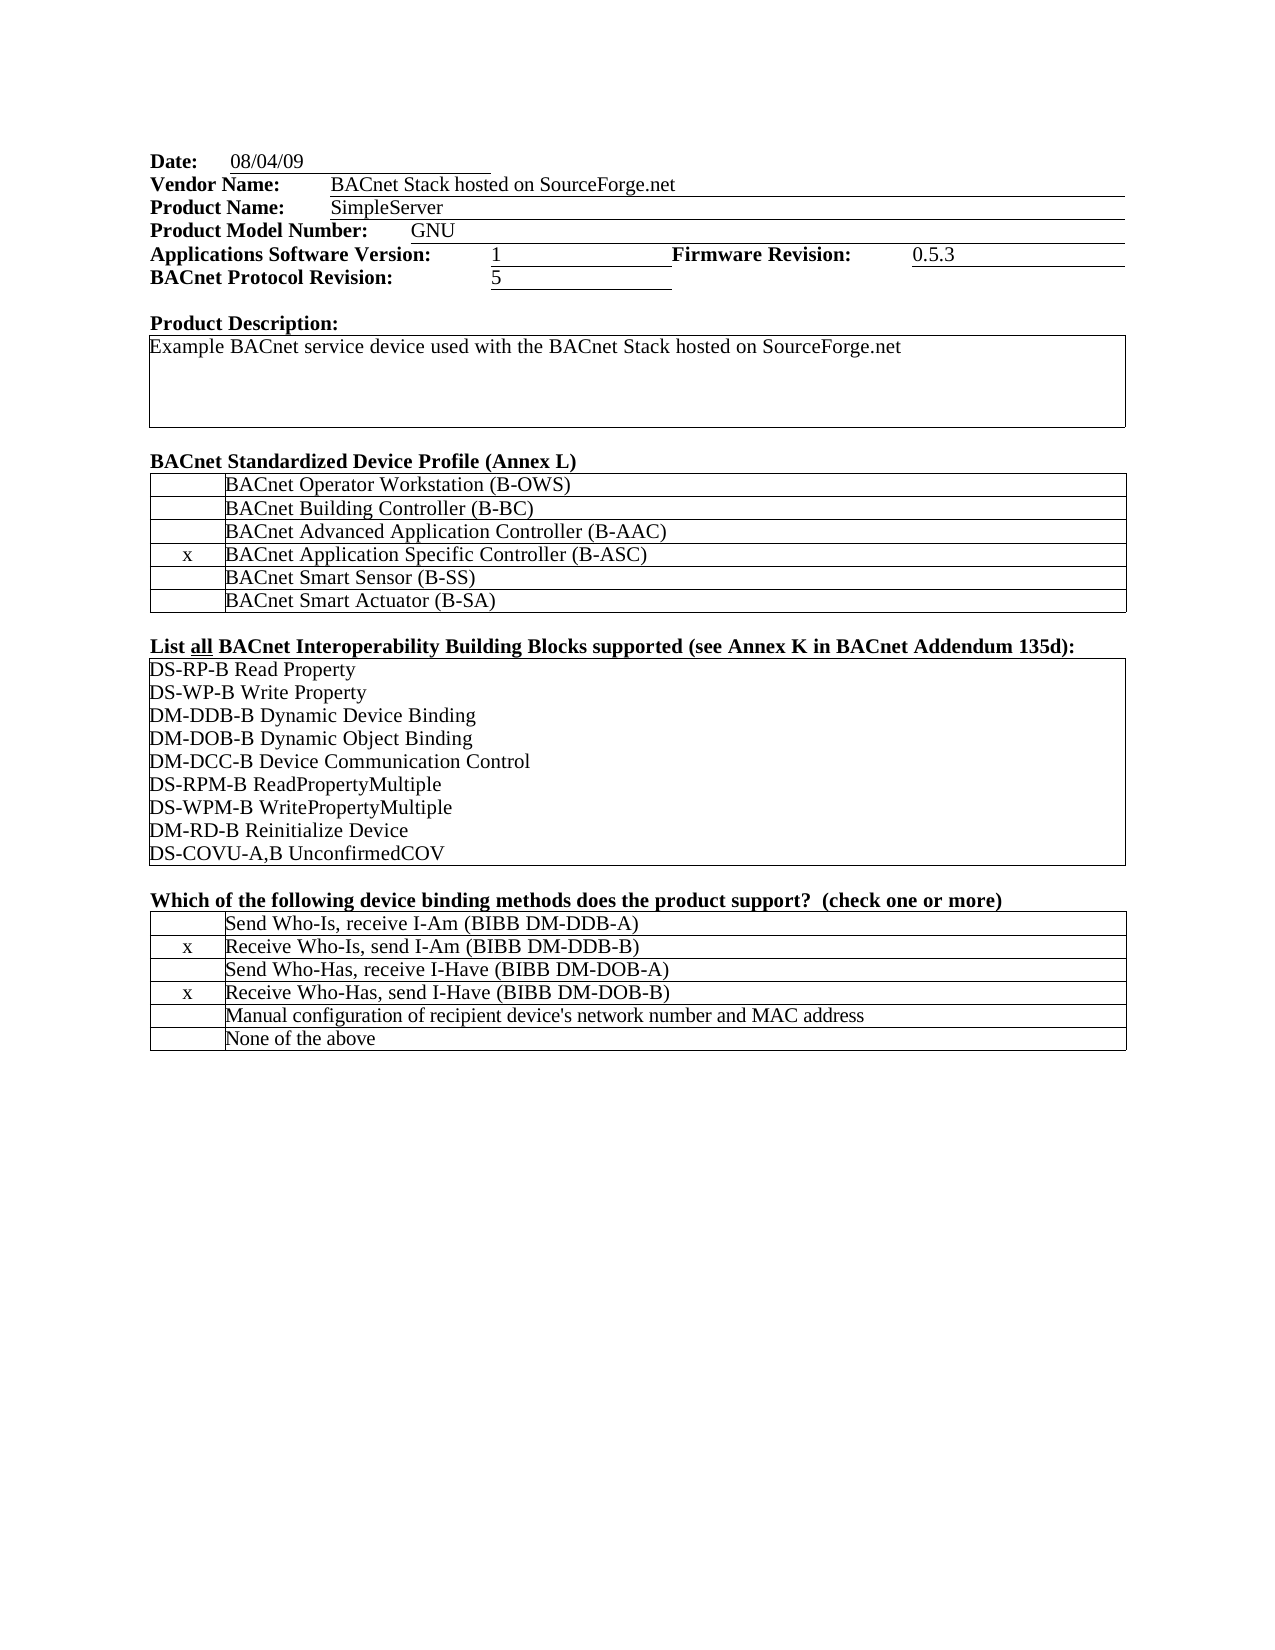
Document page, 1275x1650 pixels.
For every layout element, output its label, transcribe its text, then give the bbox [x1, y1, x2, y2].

table_cell BACnet Smart Actuator (B-SA) [226, 590, 1126, 612]
table_cell BACnet Building Controller (B-BC) [226, 497, 1126, 519]
text Which of the following device binding methods does the product support? (check one or more) [150, 888, 1125, 911]
table_cell Receive Who-Is, send I-Am (BIBB DM-DDB-B) [226, 936, 1126, 958]
table_cell BACnet Protocol Revision: [150, 266, 491, 289]
table_header [151, 474, 225, 496]
table_cell 5 [491, 267, 672, 289]
table_cell x [151, 982, 225, 1004]
table_cell Vendor Name: [150, 173, 330, 196]
table_header [672, 150, 912, 173]
table_cell BACnet Application Specific Controller (B-ASC) [226, 544, 1126, 566]
text Product Description: [150, 312, 1125, 335]
table_cell x [151, 544, 225, 566]
table_header [491, 150, 672, 173]
table_cell SimpleServer [330, 197, 1125, 219]
table_cell BACnet Smart Sensor (B-SS) [226, 567, 1126, 589]
table_cell Applications Software Version: [150, 243, 491, 266]
table_header 08/04/09 [230, 150, 491, 173]
table_cell x [151, 936, 225, 958]
table_cell [912, 267, 1125, 289]
table_header DS-RP-B Read Property DS-WP-B Write Property DM-DDB-B Dynamic Device Binding DM-DOB-B Dynamic Object Binding DM-DCC-B Device Communication Control DS-RPM-B ReadPropertyMultiple DS-WPM-B WritePropertyMultiple DM-RD-B Reinitialize Device DS-COVU-A,B UnconfirmedCOV [150, 659, 1125, 865]
table_cell None of the above [226, 1028, 1126, 1050]
table_cell [151, 1005, 225, 1027]
table_cell Product Name: [150, 196, 330, 219]
table_header [151, 912, 225, 934]
table_header Example BACnet service device used with the BACnet Stack hosted on SourceForge.net [150, 336, 1125, 427]
table_cell 1 [491, 244, 672, 266]
table_cell Product Model Number: [150, 219, 411, 242]
text BACnet Standardized Device Profile (Annex L) [150, 450, 1125, 473]
table_cell GNU [411, 220, 1125, 242]
table_cell [151, 1028, 225, 1050]
text List all BACnet Interoperability Building Blocks supported (see Annex K in BACnet Addendum 135d): [150, 635, 1125, 658]
table_cell [151, 520, 225, 542]
table_header [912, 150, 1125, 173]
table_cell [151, 959, 225, 981]
table_cell 0.5.3 [912, 244, 1125, 266]
table_cell Manual configuration of recipient device's network number and MAC address [226, 1005, 1126, 1027]
table_cell Send Who-Has, receive I-Have (BIBB DM-DOB-A) [226, 959, 1126, 981]
table_cell BACnet Advanced Application Controller (B-AAC) [226, 520, 1126, 542]
table_header BACnet Operator Workstation (B-OWS) [226, 474, 1126, 496]
table_cell Firmware Revision: [672, 244, 912, 266]
table_cell [672, 266, 912, 289]
table_header Send Who-Is, receive I-Am (BIBB DM-DDB-A) [226, 912, 1126, 934]
table_cell Receive Who-Has, send I-Have (BIBB DM-DOB-B) [226, 982, 1126, 1004]
table_header Date: [150, 150, 230, 173]
table_cell [151, 567, 225, 589]
table_cell [151, 590, 225, 612]
table_cell [151, 497, 225, 519]
table_cell BACnet Stack hosted on SourceForge.net [330, 173, 1125, 196]
